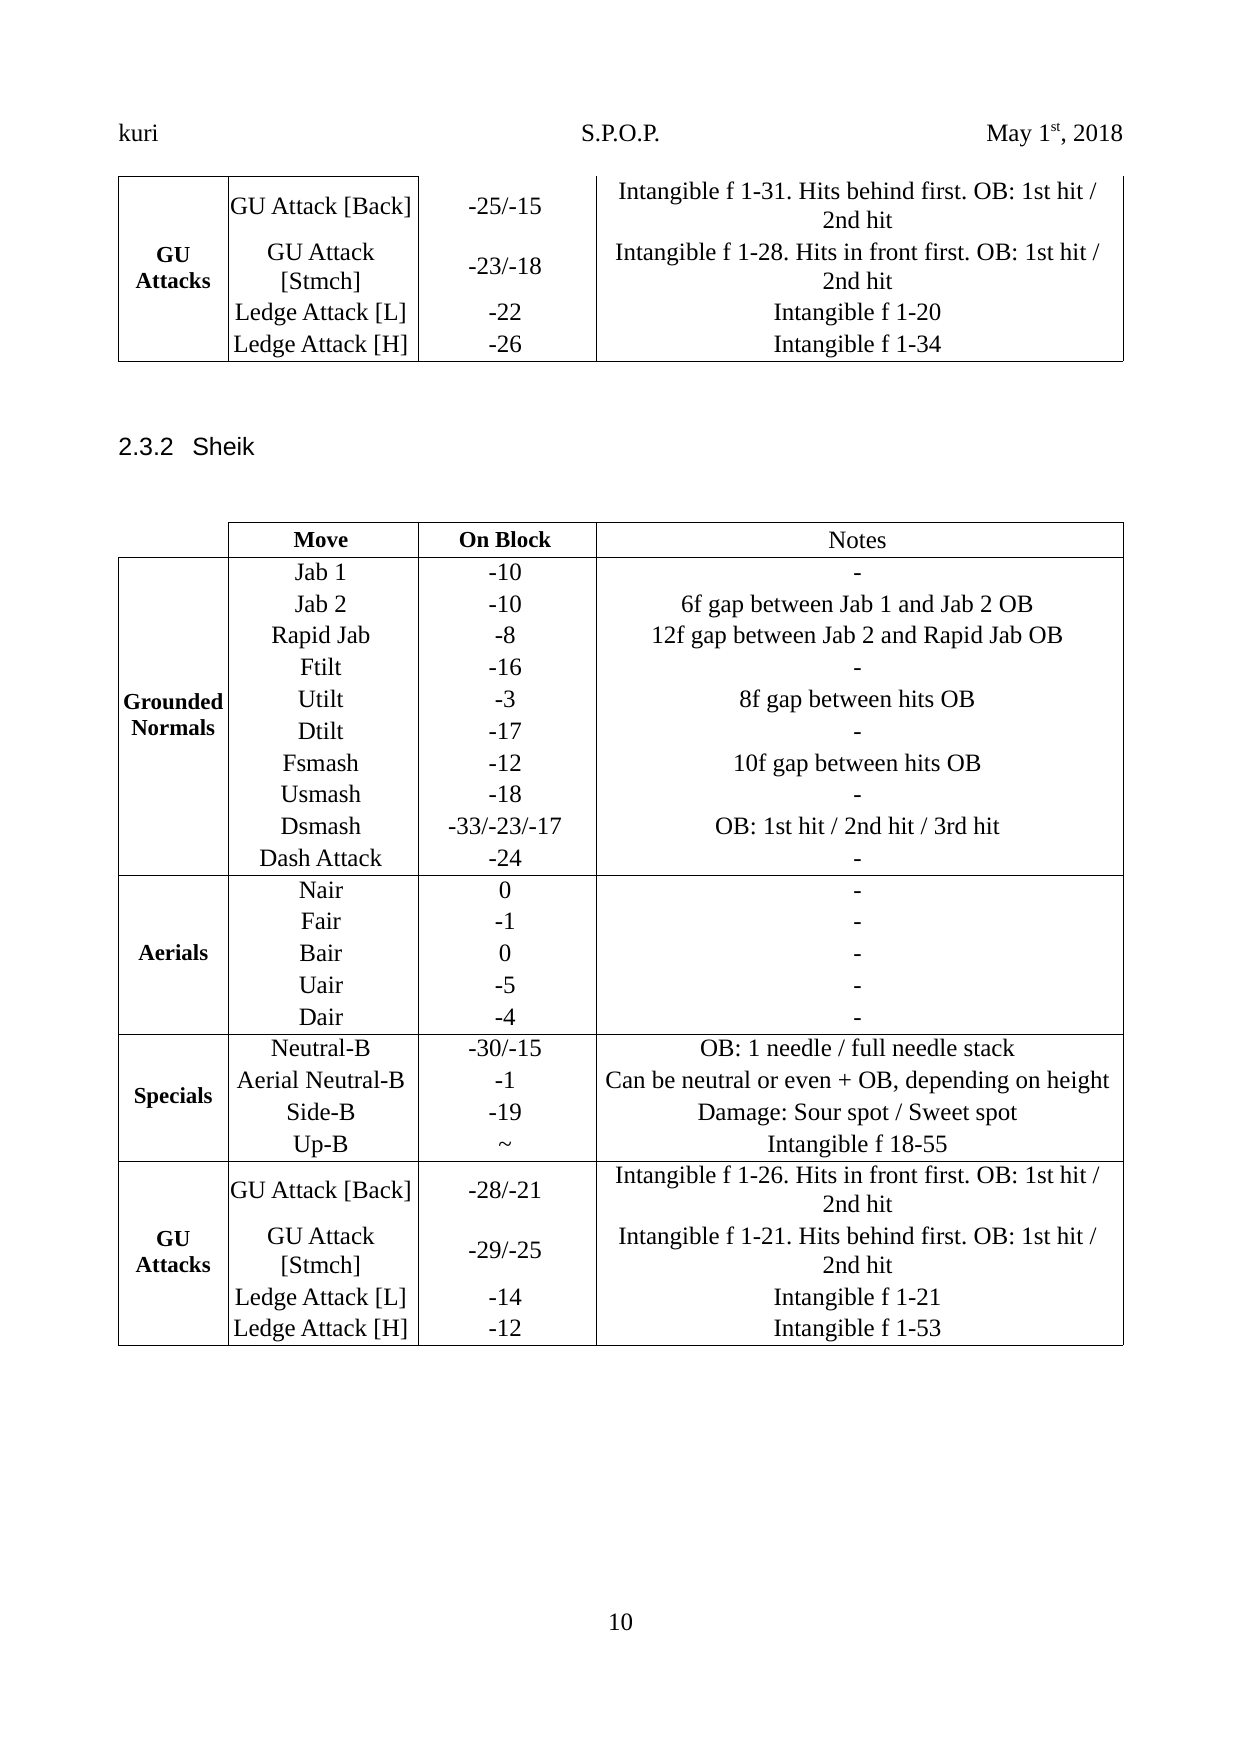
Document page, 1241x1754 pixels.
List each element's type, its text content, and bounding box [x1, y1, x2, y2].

table_cell 12f gap between Jab 2 and Rapid Jab OB [597, 620, 1123, 652]
table_cell GU Attacks [119, 177, 228, 361]
table_cell Jab 1 [229, 558, 418, 589]
table_cell - [597, 843, 1123, 874]
table_cell -10 [419, 589, 596, 620]
table_cell -1 [419, 1065, 596, 1097]
table_cell GU Attack [Back] [229, 1162, 418, 1221]
table_cell ~ [419, 1129, 596, 1161]
table_cell -14 [419, 1282, 596, 1313]
table_cell -24 [419, 843, 596, 874]
table_cell 0 [419, 876, 596, 906]
table_cell - [597, 876, 1123, 906]
table_cell 6f gap between Jab 1 and Jab 2 OB [597, 589, 1123, 620]
table_cell -26 [419, 329, 596, 361]
table_cell - [597, 779, 1123, 811]
table_cell Dtilt [229, 716, 418, 747]
table_cell Intangible f 1-21 [597, 1282, 1123, 1313]
table_cell -12 [419, 1313, 596, 1345]
table_cell -22 [419, 298, 596, 329]
table_cell GU Attack [Stmch] [229, 237, 418, 297]
table_cell Rapid Jab [229, 620, 418, 652]
table_cell -8 [419, 620, 596, 652]
table_cell -29/-25 [419, 1221, 596, 1282]
table_cell GU Attack [Back] [229, 177, 418, 237]
table_cell Side-B [229, 1097, 418, 1129]
table_cell Intangible f 1-31. Hits behind first. OB: 1st hit / 2nd hit [597, 176, 1123, 237]
table_cell Ledge Attack [H] [229, 1313, 418, 1345]
table_cell Intangible f 1-34 [597, 329, 1123, 361]
table_cell - [597, 1002, 1123, 1033]
table_cell -30/-15 [419, 1035, 596, 1065]
table_header On Block [419, 523, 596, 557]
table_cell Uair [229, 970, 418, 1002]
table_cell Intangible f 1-26. Hits in front first. OB: 1st hit / 2nd hit [597, 1162, 1123, 1221]
table_cell Dash Attack [229, 843, 418, 874]
table_cell Nair [229, 876, 418, 906]
table_cell - [597, 906, 1123, 938]
table_header [118, 522, 228, 557]
table_cell - [597, 652, 1123, 684]
table_cell -25/-15 [419, 176, 596, 237]
table_cell OB: 1st hit / 2nd hit / 3rd hit [597, 811, 1123, 843]
table_cell - [597, 558, 1123, 589]
table_cell -3 [419, 684, 596, 716]
table_cell 10f gap between hits OB [597, 748, 1123, 779]
table_cell -19 [419, 1097, 596, 1129]
table_cell GU Attacks [119, 1162, 228, 1345]
table_cell Can be neutral or even + OB, depending on height [597, 1065, 1123, 1097]
table_cell -28/-21 [419, 1162, 596, 1221]
table_cell Aerials [119, 876, 228, 1033]
table_cell Jab 2 [229, 589, 418, 620]
table_cell -17 [419, 716, 596, 747]
table_cell - [597, 970, 1123, 1002]
table_header Move [229, 523, 418, 557]
table_cell Damage: Sour spot / Sweet spot [597, 1097, 1123, 1129]
table_cell -18 [419, 779, 596, 811]
table_cell -4 [419, 1002, 596, 1033]
table_cell GU Attack [Stmch] [229, 1221, 418, 1282]
table_cell Up-B [229, 1129, 418, 1161]
table_cell -16 [419, 652, 596, 684]
table_cell - [597, 716, 1123, 747]
table_cell Specials [119, 1035, 228, 1161]
table_cell -33/-23/-17 [419, 811, 596, 843]
table_cell Intangible f 1-20 [597, 298, 1123, 329]
table_cell Fair [229, 906, 418, 938]
table_cell -23/-18 [419, 237, 596, 297]
table_cell -1 [419, 906, 596, 938]
table_cell Ledge Attack [H] [229, 329, 418, 361]
table_cell Intangible f 1-53 [597, 1313, 1123, 1345]
table_cell Neutral-B [229, 1035, 418, 1065]
table_cell Utilt [229, 684, 418, 716]
table_cell -12 [419, 748, 596, 779]
table_cell Dsmash [229, 811, 418, 843]
table_cell Ledge Attack [L] [229, 1282, 418, 1313]
table_cell Grounded Normals [119, 558, 228, 874]
table_cell OB: 1 needle / full needle stack [597, 1035, 1123, 1065]
table_cell Intangible f 1-21. Hits behind first. OB: 1st hit / 2nd hit [597, 1221, 1123, 1282]
table_cell Bair [229, 938, 418, 970]
table_cell 0 [419, 938, 596, 970]
table_cell -5 [419, 970, 596, 1002]
table_cell Aerial Neutral-B [229, 1065, 418, 1097]
table_cell Intangible f 18-55 [597, 1129, 1123, 1161]
table_cell - [597, 938, 1123, 970]
table_header Notes [597, 523, 1123, 557]
table_cell Intangible f 1-28. Hits in front first. OB: 1st hit / 2nd hit [597, 237, 1123, 297]
table_cell Ftilt [229, 652, 418, 684]
table_cell -10 [419, 558, 596, 589]
table_cell Fsmash [229, 748, 418, 779]
table_cell Ledge Attack [L] [229, 298, 418, 329]
table_cell Usmash [229, 779, 418, 811]
subtitle Sheik [118, 431, 1123, 460]
table_cell 8f gap between hits OB [597, 684, 1123, 716]
table_cell Dair [229, 1002, 418, 1033]
